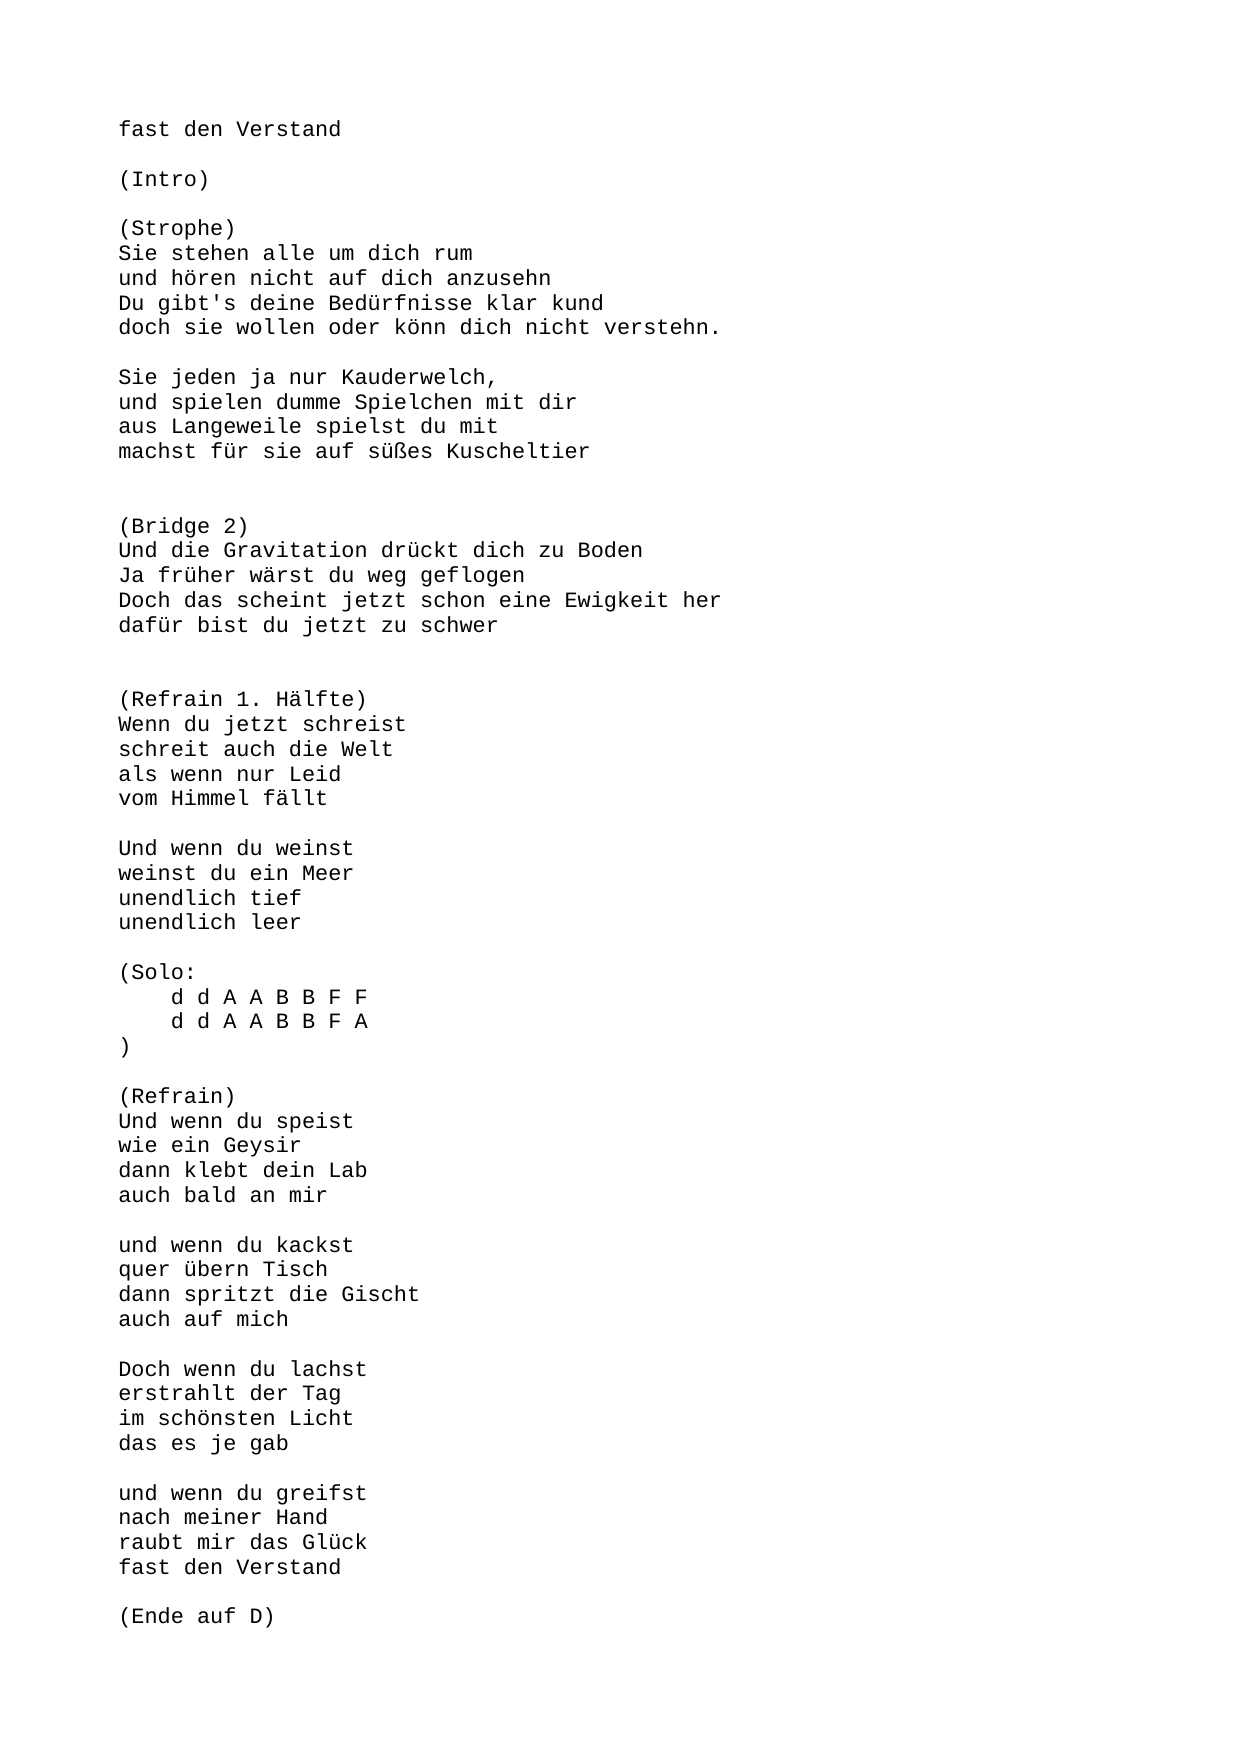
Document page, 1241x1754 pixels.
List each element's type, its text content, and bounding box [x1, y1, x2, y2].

text (Strophe) [118, 217, 1122, 242]
text Sie stehen alle um dich rum [118, 242, 1122, 267]
text (Refrain 1. Hälfte) [118, 688, 1122, 713]
text Sie jeden ja nur Kauderwelch, [118, 366, 1122, 391]
text (Solo: [118, 961, 1122, 986]
text Wenn du jetzt schreist [118, 713, 1122, 738]
text und wenn du kackst [118, 1234, 1122, 1258]
text (Intro) [118, 168, 1122, 192]
text Doch wenn du lachst [118, 1358, 1122, 1382]
text d d A A B B F A [118, 1011, 1122, 1035]
text und hören nicht auf dich anzusehn [118, 267, 1122, 292]
text dann spritzt die Gischt [118, 1283, 1122, 1308]
text d d A A B B F F [118, 986, 1122, 1011]
text Du gibt's deine Bedürfnisse klar kund [118, 292, 1122, 316]
text auch auf mich [118, 1308, 1122, 1333]
text nach meiner Hand [118, 1506, 1122, 1531]
text fast den Verstand [118, 1556, 1122, 1581]
text auch bald an mir [118, 1184, 1122, 1209]
text doch sie wollen oder könn dich nicht verstehn. [118, 316, 1122, 341]
text Und die Gravitation drückt dich zu Boden [118, 539, 1122, 564]
text als wenn nur Leid [118, 763, 1122, 787]
text dann klebt dein Lab [118, 1159, 1122, 1184]
text dafür bist du jetzt zu schwer [118, 614, 1122, 639]
text fast den Verstand [118, 118, 1122, 143]
text und wenn du greifst [118, 1482, 1122, 1506]
text aus Langeweile spielst du mit [118, 416, 1122, 440]
text unendlich leer [118, 911, 1122, 936]
text ) [118, 1035, 1122, 1060]
text erstrahlt der Tag [118, 1382, 1122, 1407]
text wie ein Geysir [118, 1134, 1122, 1159]
text Und wenn du speist [118, 1110, 1122, 1134]
text (Refrain) [118, 1085, 1122, 1110]
text Ja früher wärst du weg geflogen [118, 564, 1122, 589]
text Und wenn du weinst [118, 837, 1122, 862]
text (Ende auf D) [118, 1606, 1122, 1630]
text raubt mir das Glück [118, 1531, 1122, 1556]
text und spielen dumme Spielchen mit dir [118, 391, 1122, 416]
text weinst du ein Meer [118, 862, 1122, 887]
text das es je gab [118, 1432, 1122, 1457]
text (Bridge 2) [118, 515, 1122, 539]
text im schönsten Licht [118, 1407, 1122, 1432]
text quer übern Tisch [118, 1258, 1122, 1283]
text machst für sie auf süßes Kuscheltier [118, 440, 1122, 465]
text unendlich tief [118, 887, 1122, 911]
text schreit auch die Welt [118, 738, 1122, 763]
text Doch das scheint jetzt schon eine Ewigkeit her [118, 589, 1122, 614]
text vom Himmel fällt [118, 787, 1122, 812]
